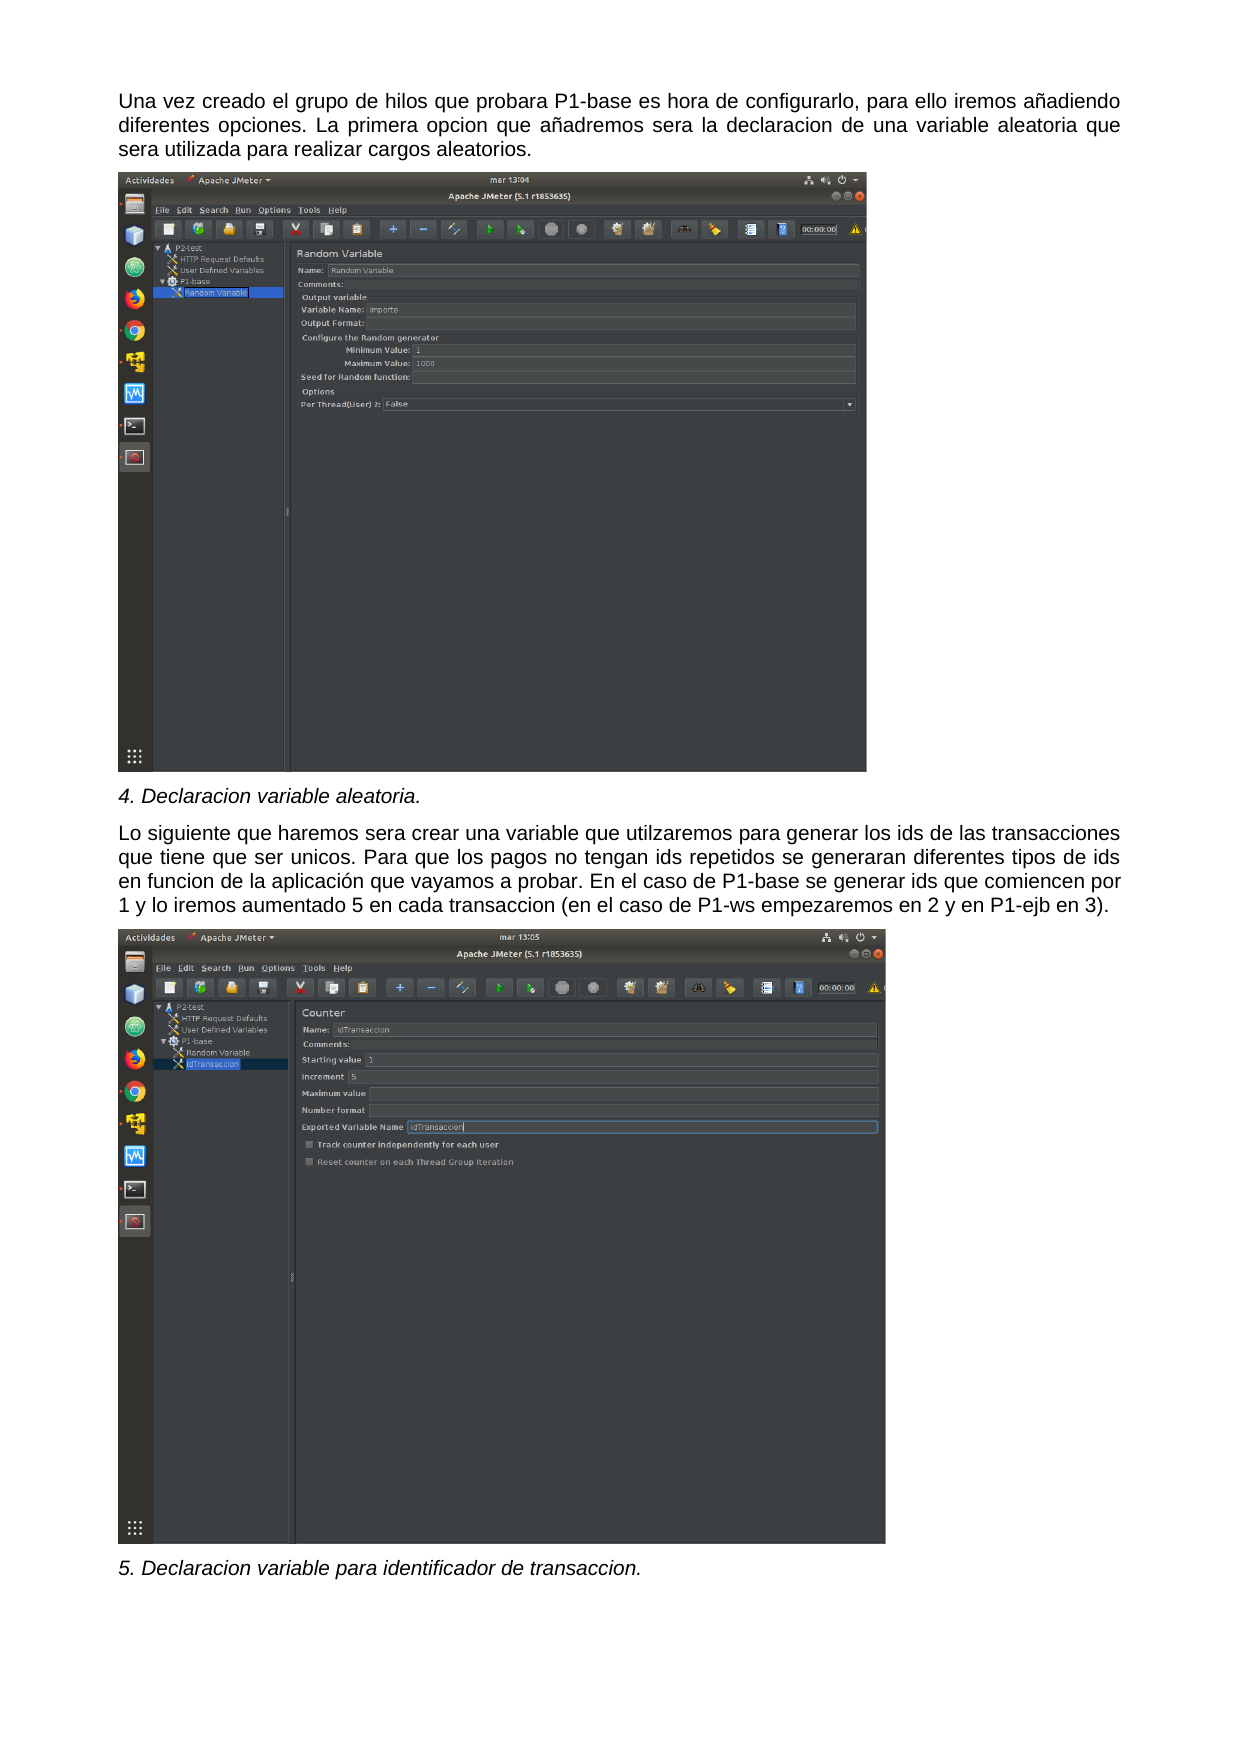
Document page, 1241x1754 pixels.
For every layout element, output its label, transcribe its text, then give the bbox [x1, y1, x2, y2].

picture [118, 929, 886, 1544]
text 5. Declaracion variable para identificador de transaccion. [118, 1556, 1122, 1580]
text Lo siguiente que haremos sera crear una variable que utilzaremos para generar los ids de las transacciones que tiene que ser unicos. Para que los pagos no tengan ids repetidos se generaran diferentes tipos de ids en funcion de la aplicación que vayamos a probar. En el caso de P1-base se generar ids que comiencen por 1 y lo iremos aumentado 5 en cada transaccion (en el caso de P1-ws empezaremos en 2 y en P1-ejb en 3). [118, 821, 1122, 917]
text 4. Declaracion variable aleatoria. [118, 784, 1122, 808]
text Una vez creado el grupo de hilos que probara P1-base es hora de configurarlo, para ello iremos añadiendo diferentes opciones. La primera opcion que añadremos sera la declaracion de una variable aleatoria que sera utilizada para realizar cargos aleatorios. [118, 88, 1122, 160]
picture [118, 172, 867, 772]
